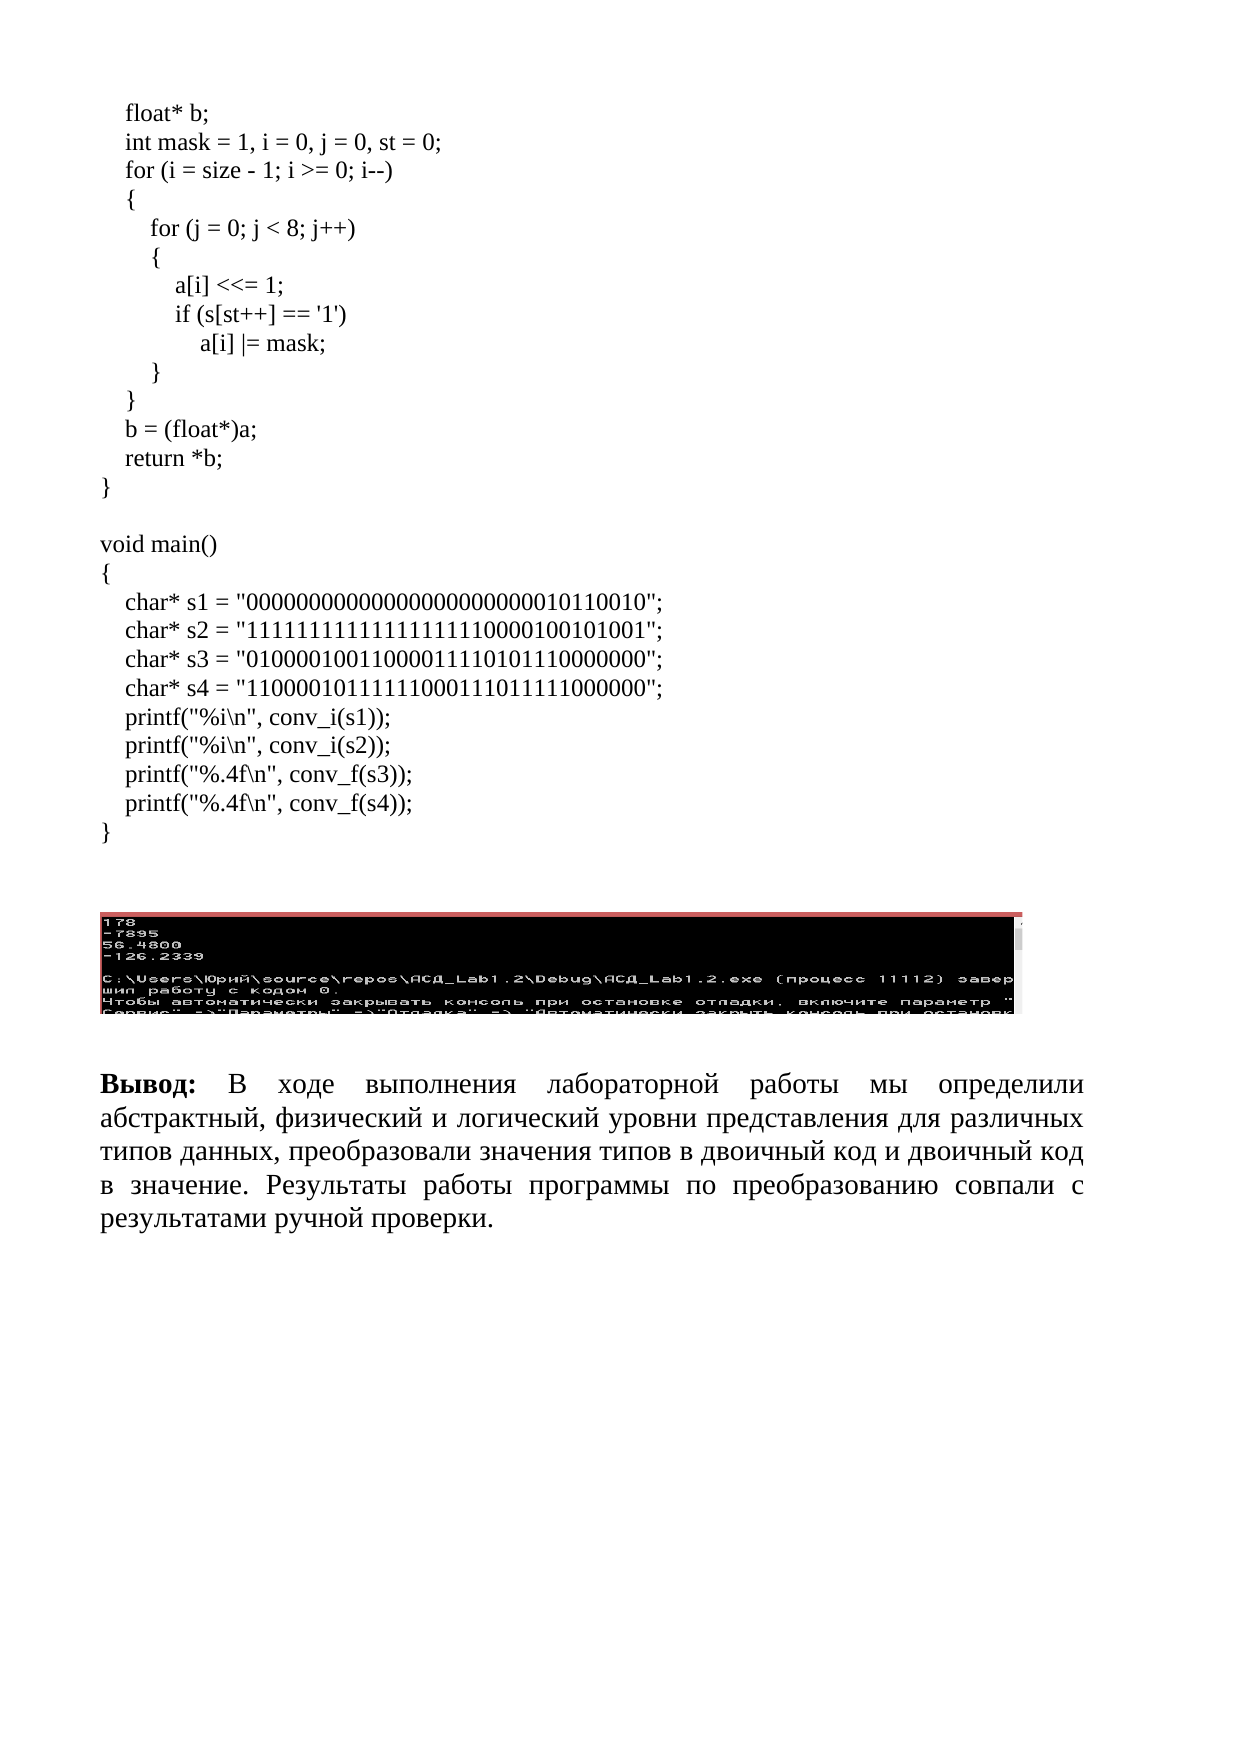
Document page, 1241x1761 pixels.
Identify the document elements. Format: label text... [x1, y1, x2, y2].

text printf("%.4f\n", conv_f(s3)); [100, 759, 1190, 788]
text void main() [100, 529, 1190, 558]
text printf("%i\n", conv_i(s1)); [100, 702, 1190, 730]
text char* s3 = "01000010011000011110101110000000"; [100, 644, 1190, 673]
text { [100, 184, 1190, 213]
text printf("%i\n", conv_i(s2)); [100, 730, 1190, 759]
text { [100, 558, 1190, 587]
text return *b; [100, 443, 1190, 472]
text char* s4 = "11000010111111000111011111000000"; [100, 673, 1190, 702]
text b = (float*)a; [100, 414, 1190, 443]
text char* s1 = "00000000000000000000000010110010"; [100, 587, 1190, 615]
text { [100, 242, 1190, 270]
text float* b; [100, 98, 1190, 127]
text } [100, 385, 1190, 414]
text Вывод: В ходе выполнения лабораторной работы мы определили абстрактный, физический и логический уровни представления для различных типов данных, преобразовали значения типов в двоичный код и двоичный код в значение. Результаты работы программы по преобразованию совпали с результатами ручной проверки. [100, 1066, 1085, 1234]
text int mask = 1, i = 0, j = 0, st = 0; [100, 127, 1190, 155]
text if (s[st++] == '1') [100, 299, 1190, 328]
text a[i] <<= 1; [100, 270, 1190, 299]
text for (i = size - 1; i >= 0; i--) [100, 155, 1190, 184]
text } [100, 817, 1190, 845]
text } [100, 357, 1190, 385]
picture [100, 912, 1023, 1014]
text } [100, 472, 1190, 500]
text char* s2 = "11111111111111111110000100101001"; [100, 615, 1190, 644]
text a[i] |= mask; [100, 328, 1190, 357]
text printf("%.4f\n", conv_f(s4)); [100, 788, 1190, 817]
text for (j = 0; j < 8; j++) [100, 213, 1190, 242]
